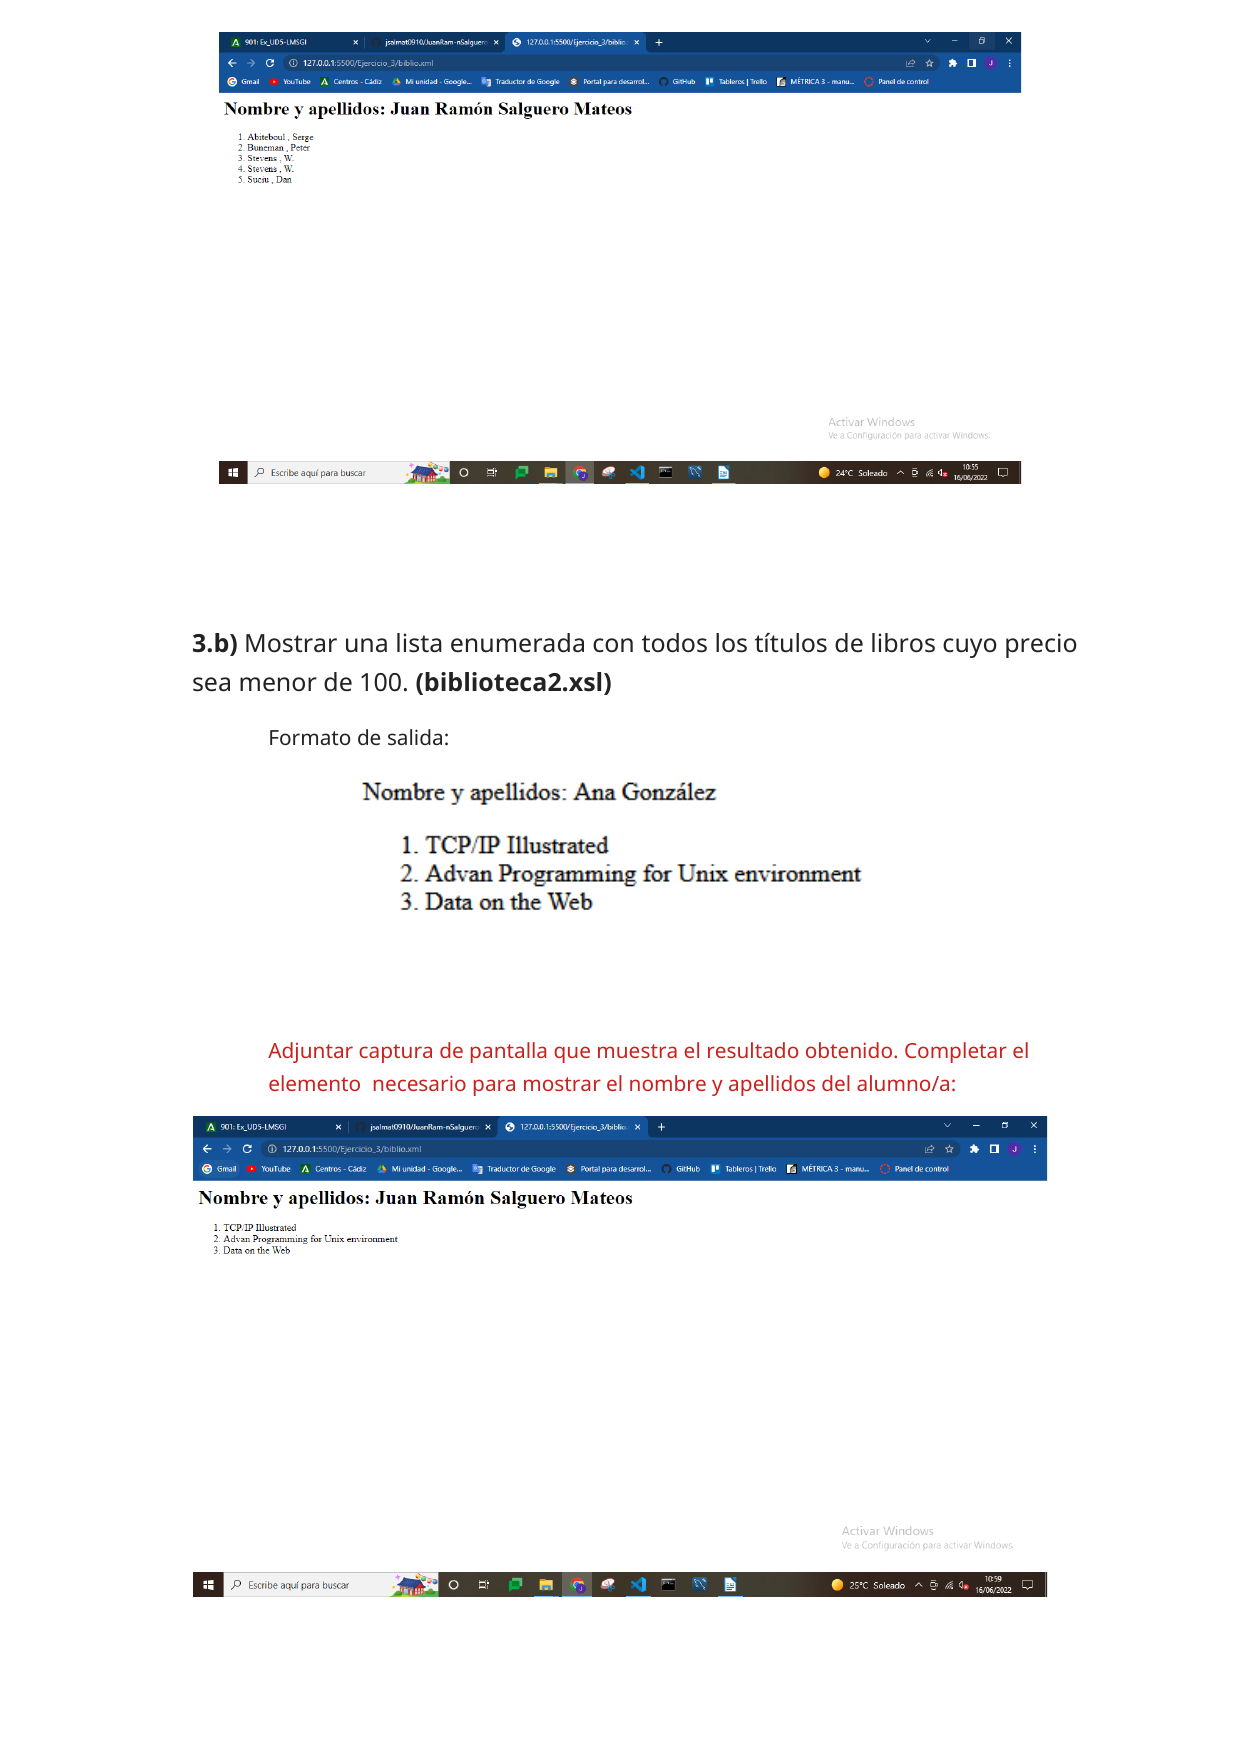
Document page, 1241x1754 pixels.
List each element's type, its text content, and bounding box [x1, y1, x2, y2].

picture [219, 32, 1022, 484]
text Adjuntar captura de pantalla que muestra el resultado obtenido. Completar el elemento necesario para mostrar el nombre y apellidos del alumno/a: [268, 1036, 1122, 1097]
list 3.b) Mostrar una lista enumerada con todos los títulos de libros cuyo precio sea menor de 100. (biblioteca2.xsl) [118, 626, 1122, 699]
picture [360, 772, 881, 932]
text Formato de salida: [118, 719, 1122, 753]
picture [193, 1116, 1048, 1597]
